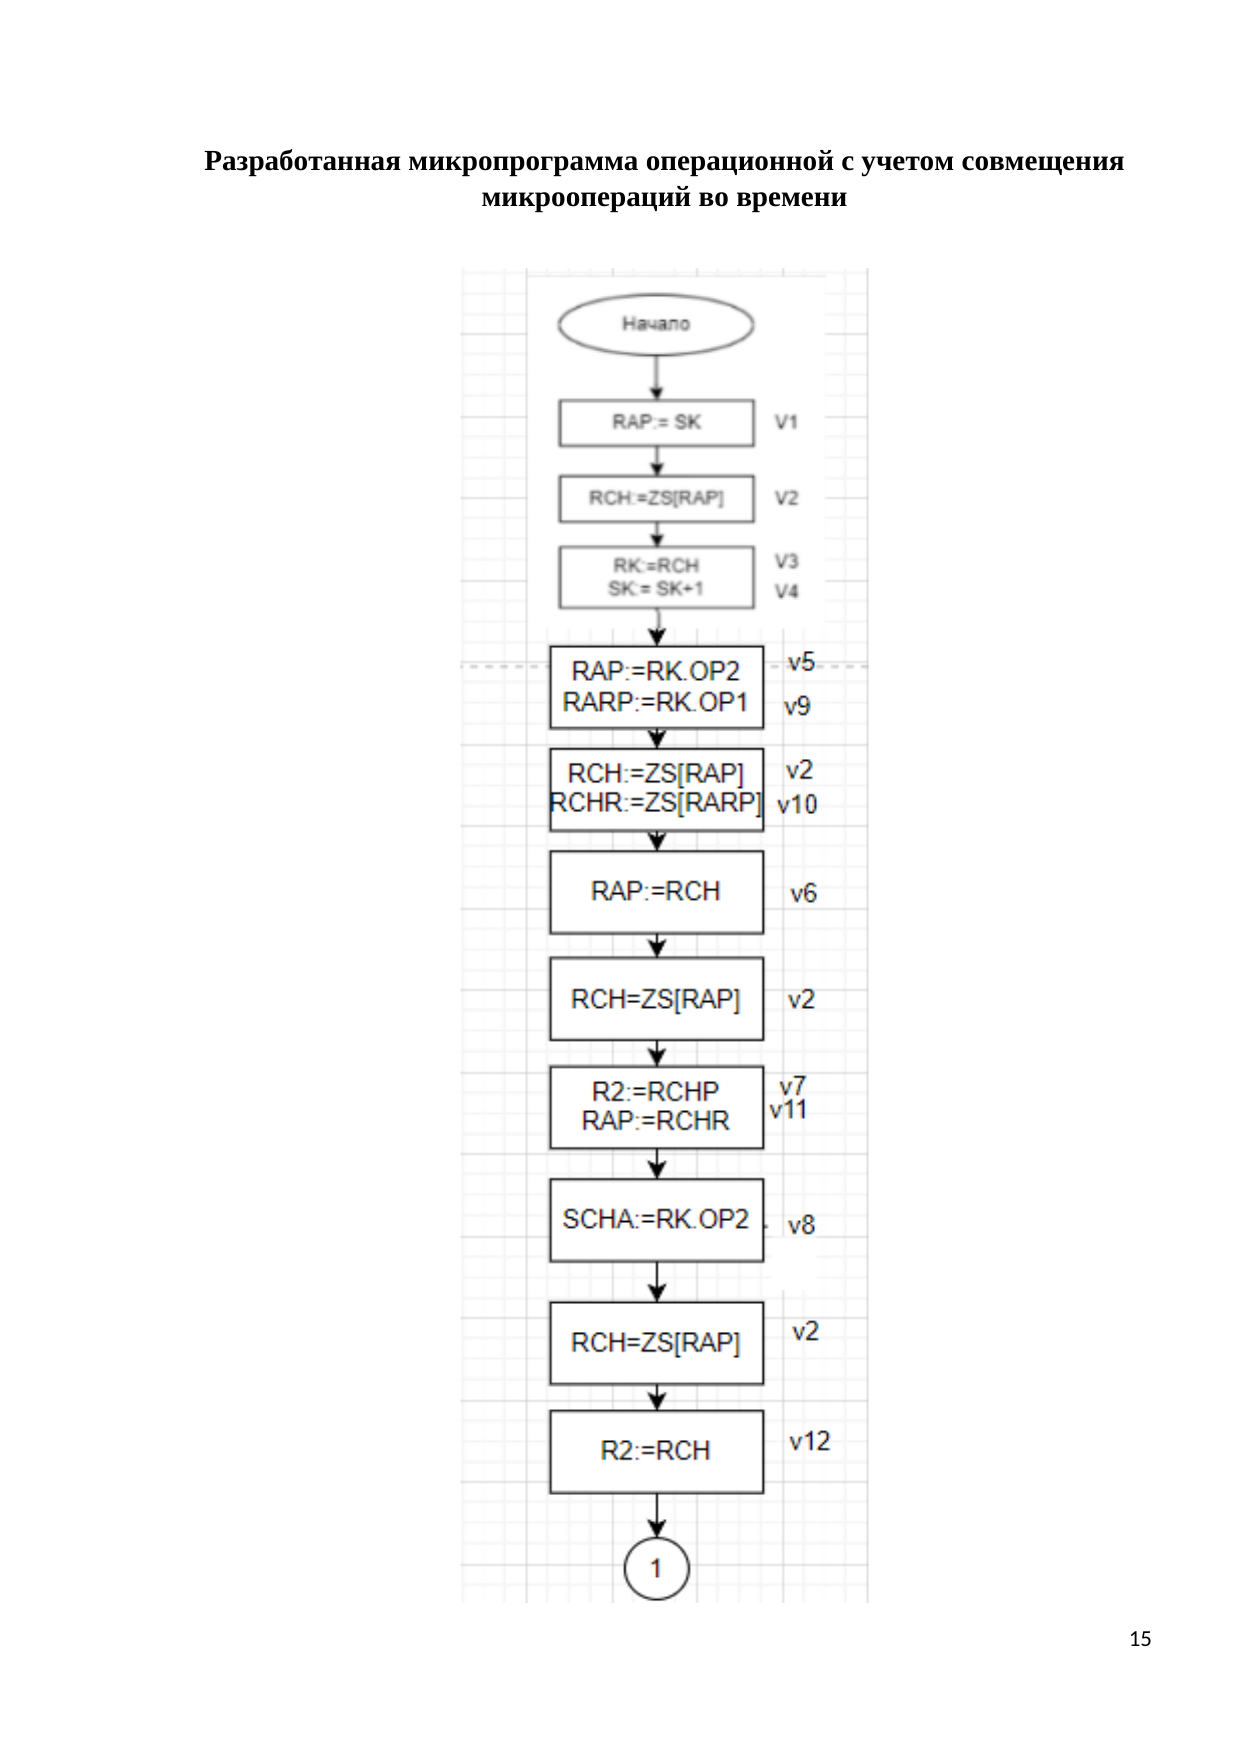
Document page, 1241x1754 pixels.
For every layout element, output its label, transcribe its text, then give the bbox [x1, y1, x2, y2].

subtitle Разработанная микропрограмма операционной с учетом совмещения микроопераций во времени [177, 143, 1152, 213]
picture [460, 268, 869, 1603]
